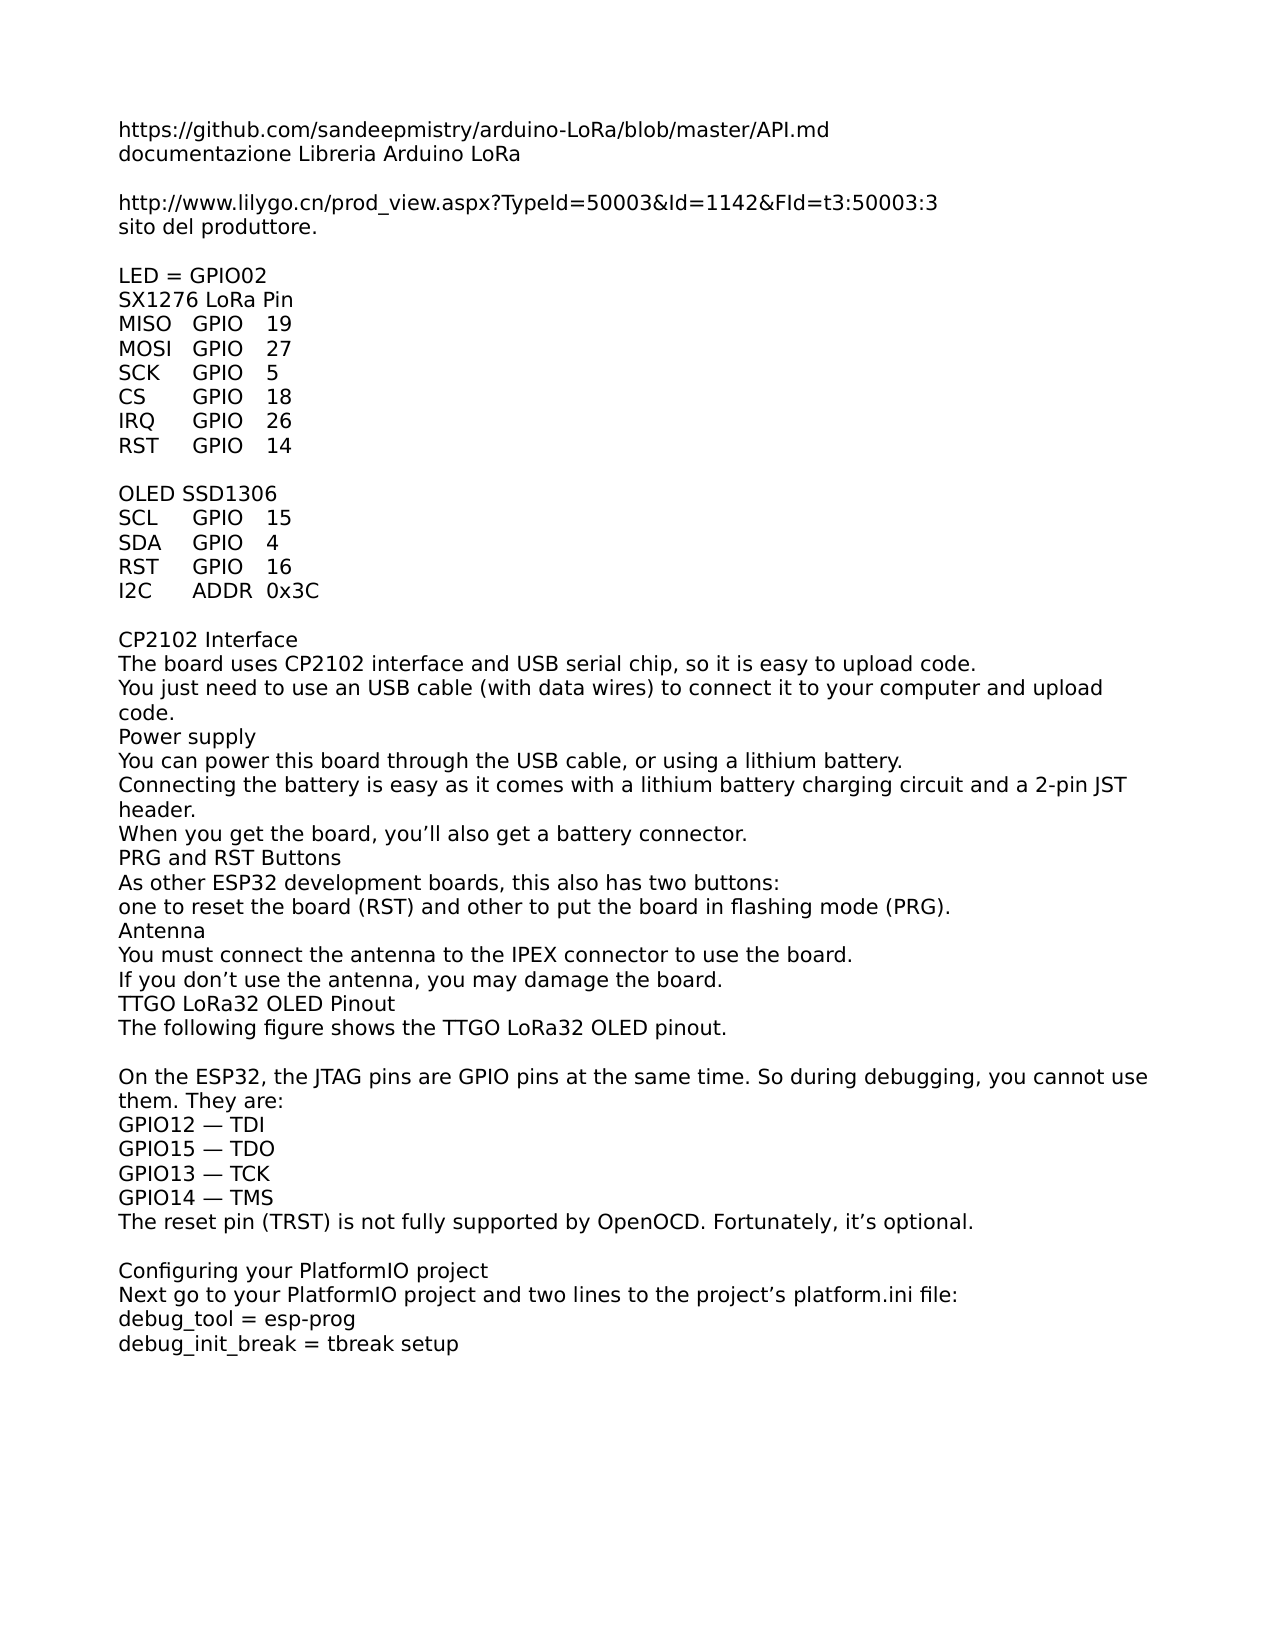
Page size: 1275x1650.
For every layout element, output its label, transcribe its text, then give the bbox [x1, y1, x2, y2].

text Connecting the battery is easy as it comes with a lithium battery charging circuit and a 2-pin JST header. [118, 773, 1157, 822]
text Configuring your PlatformIO project [118, 1259, 1157, 1283]
text documentazione Libreria Arduino LoRa [118, 142, 1157, 167]
text If you don’t use the antenna, you may damage the board. [118, 968, 1157, 992]
text LED = GPIO02 [118, 264, 1157, 288]
text TTGO LoRa32 OLED Pinout [118, 992, 1157, 1016]
text The board uses CP2102 interface and USB serial chip, so it is easy to upload code. [118, 652, 1157, 676]
text The reset pin (TRST) is not fully supported by OpenOCD. Fortunately, it’s optional. [118, 1210, 1157, 1234]
text On the ESP32, the JTAG pins are GPIO pins at the same time. So during debugging, you cannot use them. They are: [118, 1065, 1157, 1113]
text Next go to your PlatformIO project and two lines to the project’s platform.ini file: [118, 1283, 1157, 1307]
text IRQ GPIO 26 [118, 409, 1157, 434]
text debug_init_break = tbreak setup [118, 1332, 1157, 1356]
text You can power this board through the USB cable, or using a lithium battery. [118, 749, 1157, 773]
text one to reset the board (RST) and other to put the board in flashing mode (PRG). [118, 895, 1157, 919]
text I2C ADDR 0x3C [118, 579, 1157, 603]
text Power supply [118, 725, 1157, 749]
text http://www.lilygo.cn/prod_view.aspx?TypeId=50003&Id=1142&FId=t3:50003:3 [118, 191, 1157, 215]
text RST GPIO 16 [118, 555, 1157, 579]
text debug_tool = esp-prog [118, 1307, 1157, 1332]
text GPIO12 — TDI [118, 1113, 1157, 1137]
text As other ESP32 development boards, this also has two buttons: [118, 871, 1157, 895]
text SCL GPIO 15 [118, 506, 1157, 531]
text GPIO13 — TCK [118, 1162, 1157, 1186]
text When you get the board, you’ll also get a battery connector. [118, 822, 1157, 846]
text SX1276 LoRa Pin [118, 288, 1157, 312]
text SDA GPIO 4 [118, 531, 1157, 555]
text sito del produttore. [118, 215, 1157, 239]
text CS GPIO 18 [118, 385, 1157, 409]
text OLED SSD1306 [118, 482, 1157, 506]
text SCK GPIO 5 [118, 361, 1157, 385]
text PRG and RST Buttons [118, 846, 1157, 871]
text GPIO15 — TDO [118, 1137, 1157, 1162]
text CP2102 Interface [118, 628, 1157, 652]
text Antenna [118, 919, 1157, 943]
text GPIO14 — TMS [118, 1186, 1157, 1210]
text You just need to use an USB cable (with data wires) to connect it to your computer and upload code. [118, 676, 1157, 725]
text RST GPIO 14 [118, 434, 1157, 458]
text The following figure shows the TTGO LoRa32 OLED pinout. [118, 1016, 1157, 1040]
text You must connect the antenna to the IPEX connector to use the board. [118, 943, 1157, 968]
text MISO GPIO 19 [118, 312, 1157, 337]
text MOSI GPIO 27 [118, 337, 1157, 361]
text https://github.com/sandeepmistry/arduino-LoRa/blob/master/API.md [118, 118, 1157, 142]
